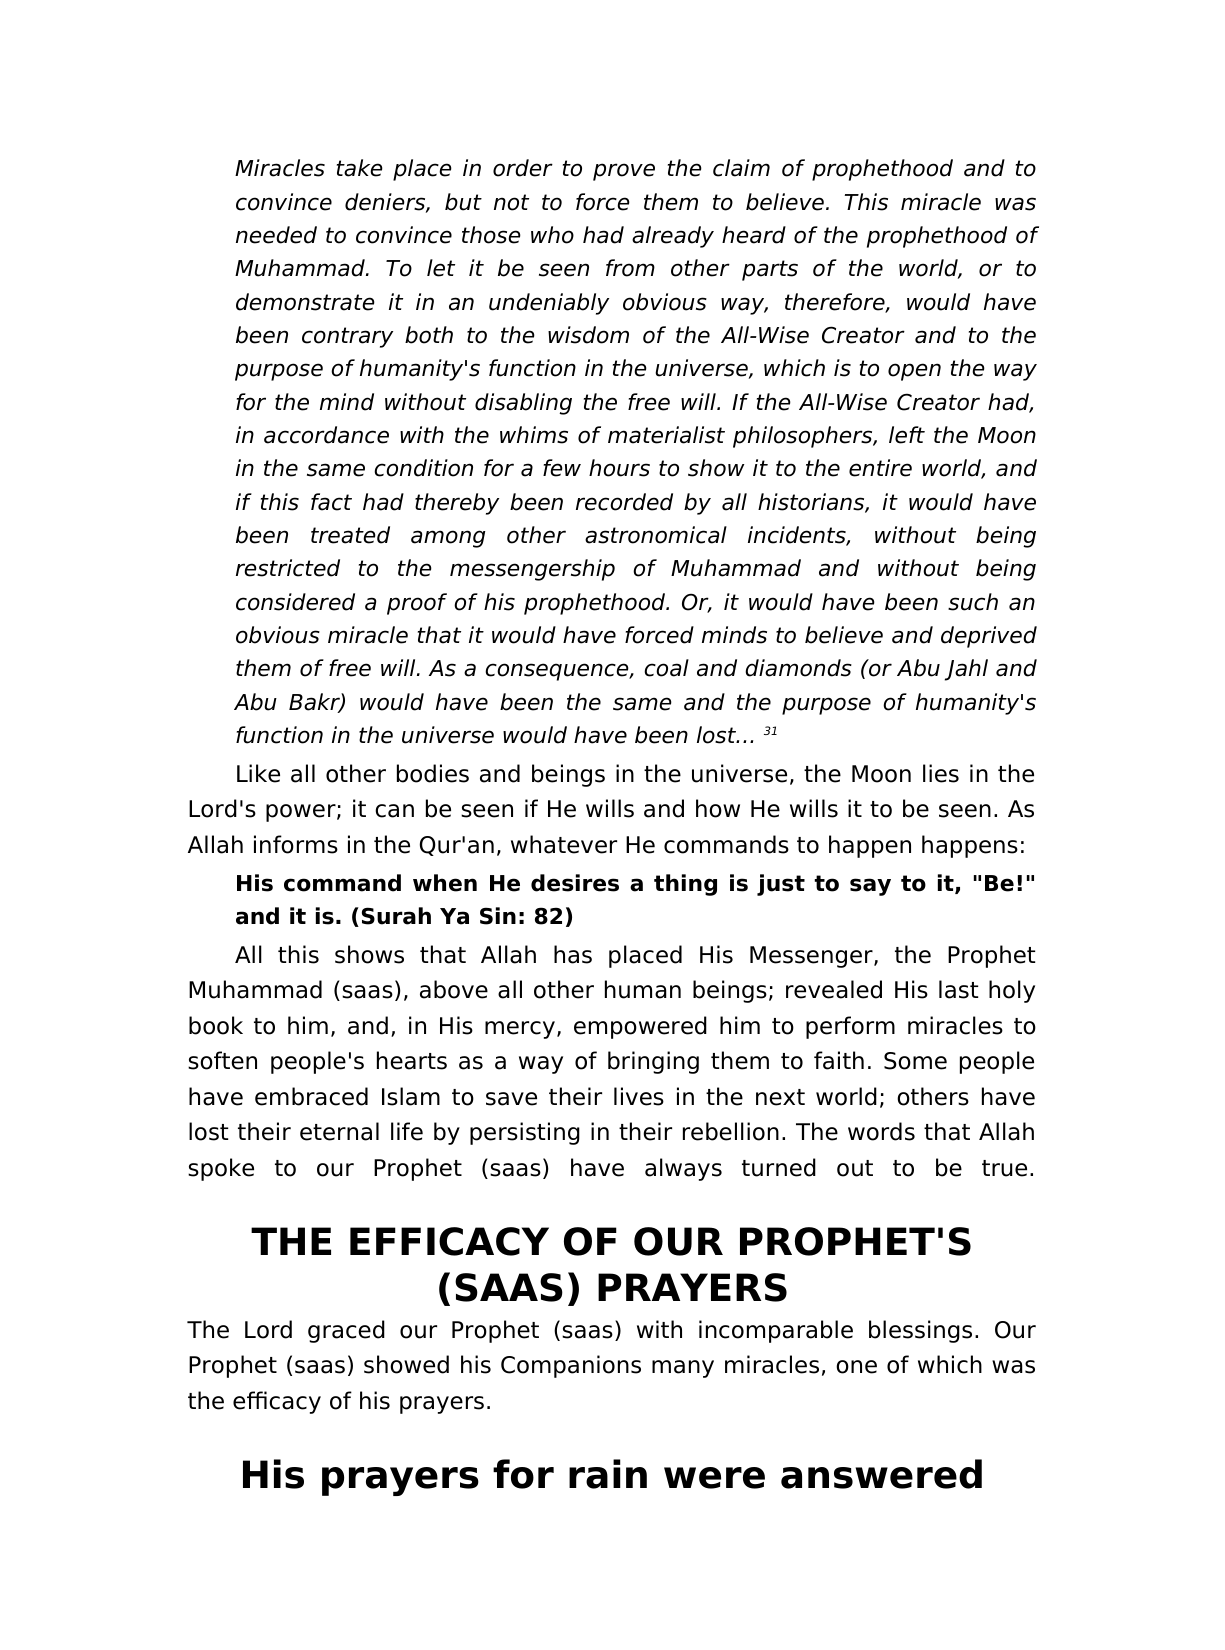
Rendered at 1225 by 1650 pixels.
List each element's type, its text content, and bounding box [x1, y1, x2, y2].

text His prayers for rain were answered [187, 1452, 1037, 1498]
text His command when He desires a thing is just to say to it, "Be!" and it is. (Surah Ya Sin: 82) [235, 864, 1037, 931]
text Like all other bodies and beings in the universe, the Moon lies in the Lord's power; it can be seen if He wills and how He wills it to be seen. As Allah informs in the Qur'an, whatever He commands to happen happens: [187, 754, 1037, 860]
text All this shows that Allah has placed His Messenger, the Prophet Muhammad (saas), above all other human beings; revealed His last holy book to him, and, in His mercy, empowered him to perform miracles to soften people's hearts as a way of bringing them to faith. Some people have embraced Islam to save their lives in the next world; others have lost their eternal life by persisting in their rebellion. The words that Allah spoke to our Prophet (saas) have always turned out to be true. [187, 935, 1037, 1218]
text The Lord graced our Prophet (saas) with incomparable blessings. Our Prophet (saas) showed his Companions many miracles, one of which was the efficacy of his prayers. [187, 1310, 1037, 1416]
text Miracles take place in order to prove the claim of prophethood and to convince deniers, but not to force them to believe. This miracle was needed to convince those who had already heard of the prophethood of Muhammad. To let it be seen from other parts of the world, or to demonstrate it in an undeniably obvious way, therefore, would have been contrary both to the wisdom of the All-Wise Creator and to the purpose of humanity's function in the universe, which is to open the way for the mind without disabling the free will. If the All-Wise Creator had, in accordance with the whims of materialist philosophers, left the Moon in the same condition for a few hours to show it to the entire world, and if this fact had thereby been recorded by all historians, it would have been treated among other astronomical incidents, without being restricted to the messengership of Muhammad and without being considered a proof of his prophethood. Or, it would have been such an obvious miracle that it would have forced minds to believe and deprived them of free will. As a consequence, coal and diamonds (or Abu Jahl and Abu Bakr) would have been the same and the purpose of humanity's function in the universe would have been lost... 31 [235, 150, 1037, 750]
text THE EFFICACY OF OUR PROPHET'S (SAAS) PRAYERS [187, 1218, 1037, 1310]
